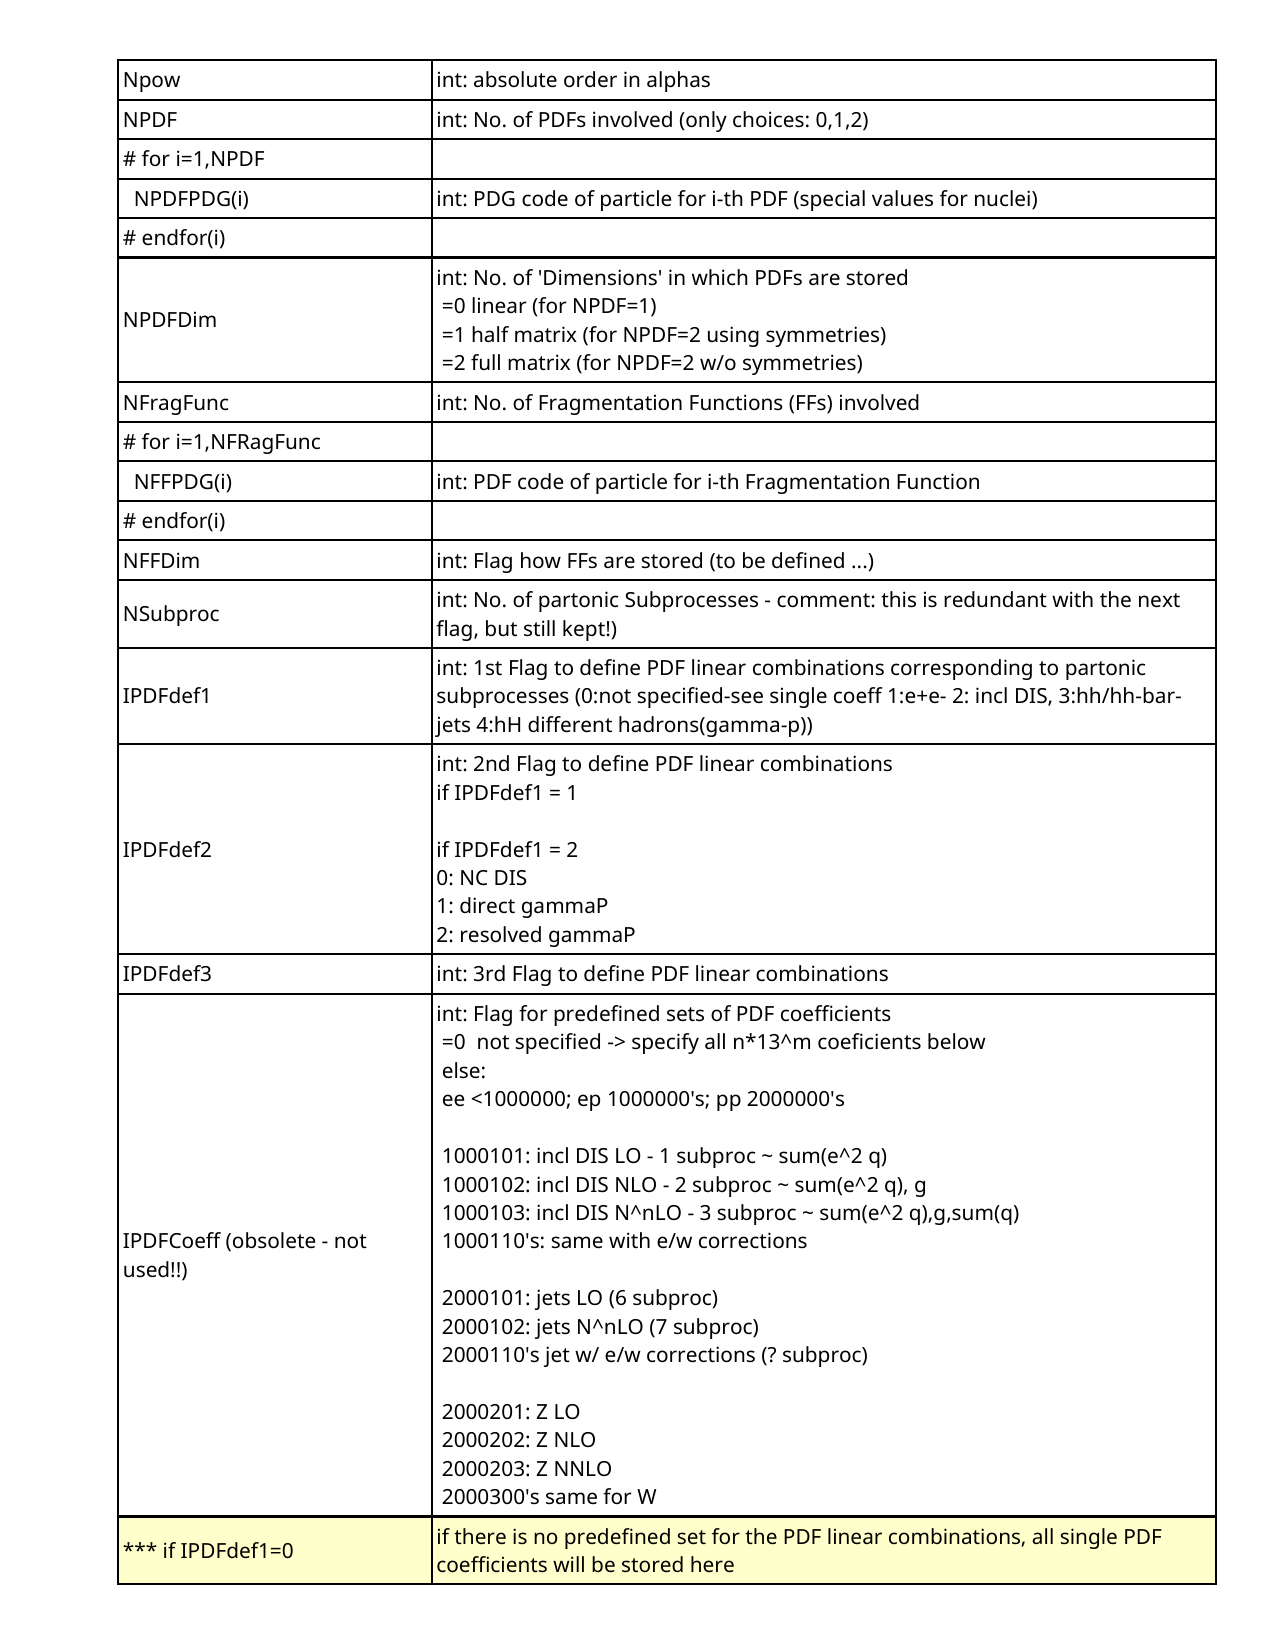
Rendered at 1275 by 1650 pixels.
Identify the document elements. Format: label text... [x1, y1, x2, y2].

table_cell # endfor(i) [119, 502, 431, 539]
table_cell NFFPDG(i) [119, 462, 431, 500]
table_cell int: No. of Fragmentation Functions (FFs) involved [433, 383, 1215, 421]
table_cell NPDFPDG(i) [119, 180, 431, 217]
table_cell IPDFdef2 [119, 745, 431, 953]
table_cell NPDF [119, 101, 431, 138]
table_cell # for i=1,NPDF [119, 140, 431, 177]
table_cell int: No. of PDFs involved (only choices: 0,1,2) [433, 101, 1215, 138]
table_cell int: PDF code of particle for i-th Fragmentation Function [433, 462, 1215, 500]
table_cell int: absolute order in alphas [433, 61, 1215, 98]
table_cell int: 2nd Flag to define PDF linear combinations if IPDFdef1 = 1 if IPDFdef1 = 2 0: NC DIS 1: direct gammaP 2: resolved gammaP [433, 745, 1215, 953]
table_cell int: Flag how FFs are stored (to be defined ...) [433, 541, 1215, 579]
table_cell [433, 423, 1215, 460]
table_cell int: 1st Flag to define PDF linear combinations corresponding to partonic subprocesses (0:not specified-see single coeff 1:e+e- 2: incl DIS, 3:hh/hh-bar-jets 4:hH different hadrons(gamma-p)) [433, 649, 1215, 743]
table_cell NPDFDim [119, 259, 431, 381]
table_cell int: PDG code of particle for i-th PDF (special values for nuclei) [433, 180, 1215, 217]
table_cell # for i=1,NFRagFunc [119, 423, 431, 460]
table_cell int: No. of partonic Subprocesses - comment: this is redundant with the next flag, but still kept!) [433, 581, 1215, 647]
table_cell [433, 502, 1215, 539]
table_cell IPDFCoeff (obsolete - not used!!) [119, 995, 431, 1515]
table_cell Npow [119, 61, 431, 98]
table_cell if there is no predefined set for the PDF linear combinations, all single PDF coefficients will be stored here [433, 1518, 1215, 1583]
table_cell IPDFdef3 [119, 955, 431, 992]
table_cell int: Flag for predefined sets of PDF coefficients =0 not specified -> specify all n*13^m coeficients below else: ee <1000000; ep 1000000's; pp 2000000's 1000101: incl DIS LO - 1 subproc ~ sum(e^2 q) 1000102: incl DIS NLO - 2 subproc ~ sum(e^2 q), g 1000103: incl DIS N^nLO - 3 subproc ~ sum(e^2 q),g,sum(q) 1000110's: same with e/w corrections 2000101: jets LO (6 subproc) 2000102: jets N^nLO (7 subproc) 2000110's jet w/ e/w corrections (? subproc) 2000201: Z LO 2000202: Z NLO 2000203: Z NNLO 2000300's same for W [433, 995, 1215, 1515]
table_cell NFragFunc [119, 383, 431, 421]
table_cell int: 3rd Flag to define PDF linear combinations [433, 955, 1215, 992]
table_cell # endfor(i) [119, 219, 431, 256]
table_cell NFFDim [119, 541, 431, 579]
table_cell *** if IPDFdef1=0 [119, 1518, 431, 1583]
table_cell [433, 219, 1215, 256]
table_cell NSubproc [119, 581, 431, 647]
table_cell [433, 140, 1215, 177]
table_cell IPDFdef1 [119, 649, 431, 743]
table_cell int: No. of 'Dimensions' in which PDFs are stored =0 linear (for NPDF=1) =1 half matrix (for NPDF=2 using symmetries) =2 full matrix (for NPDF=2 w/o symmetries) [433, 259, 1215, 381]
